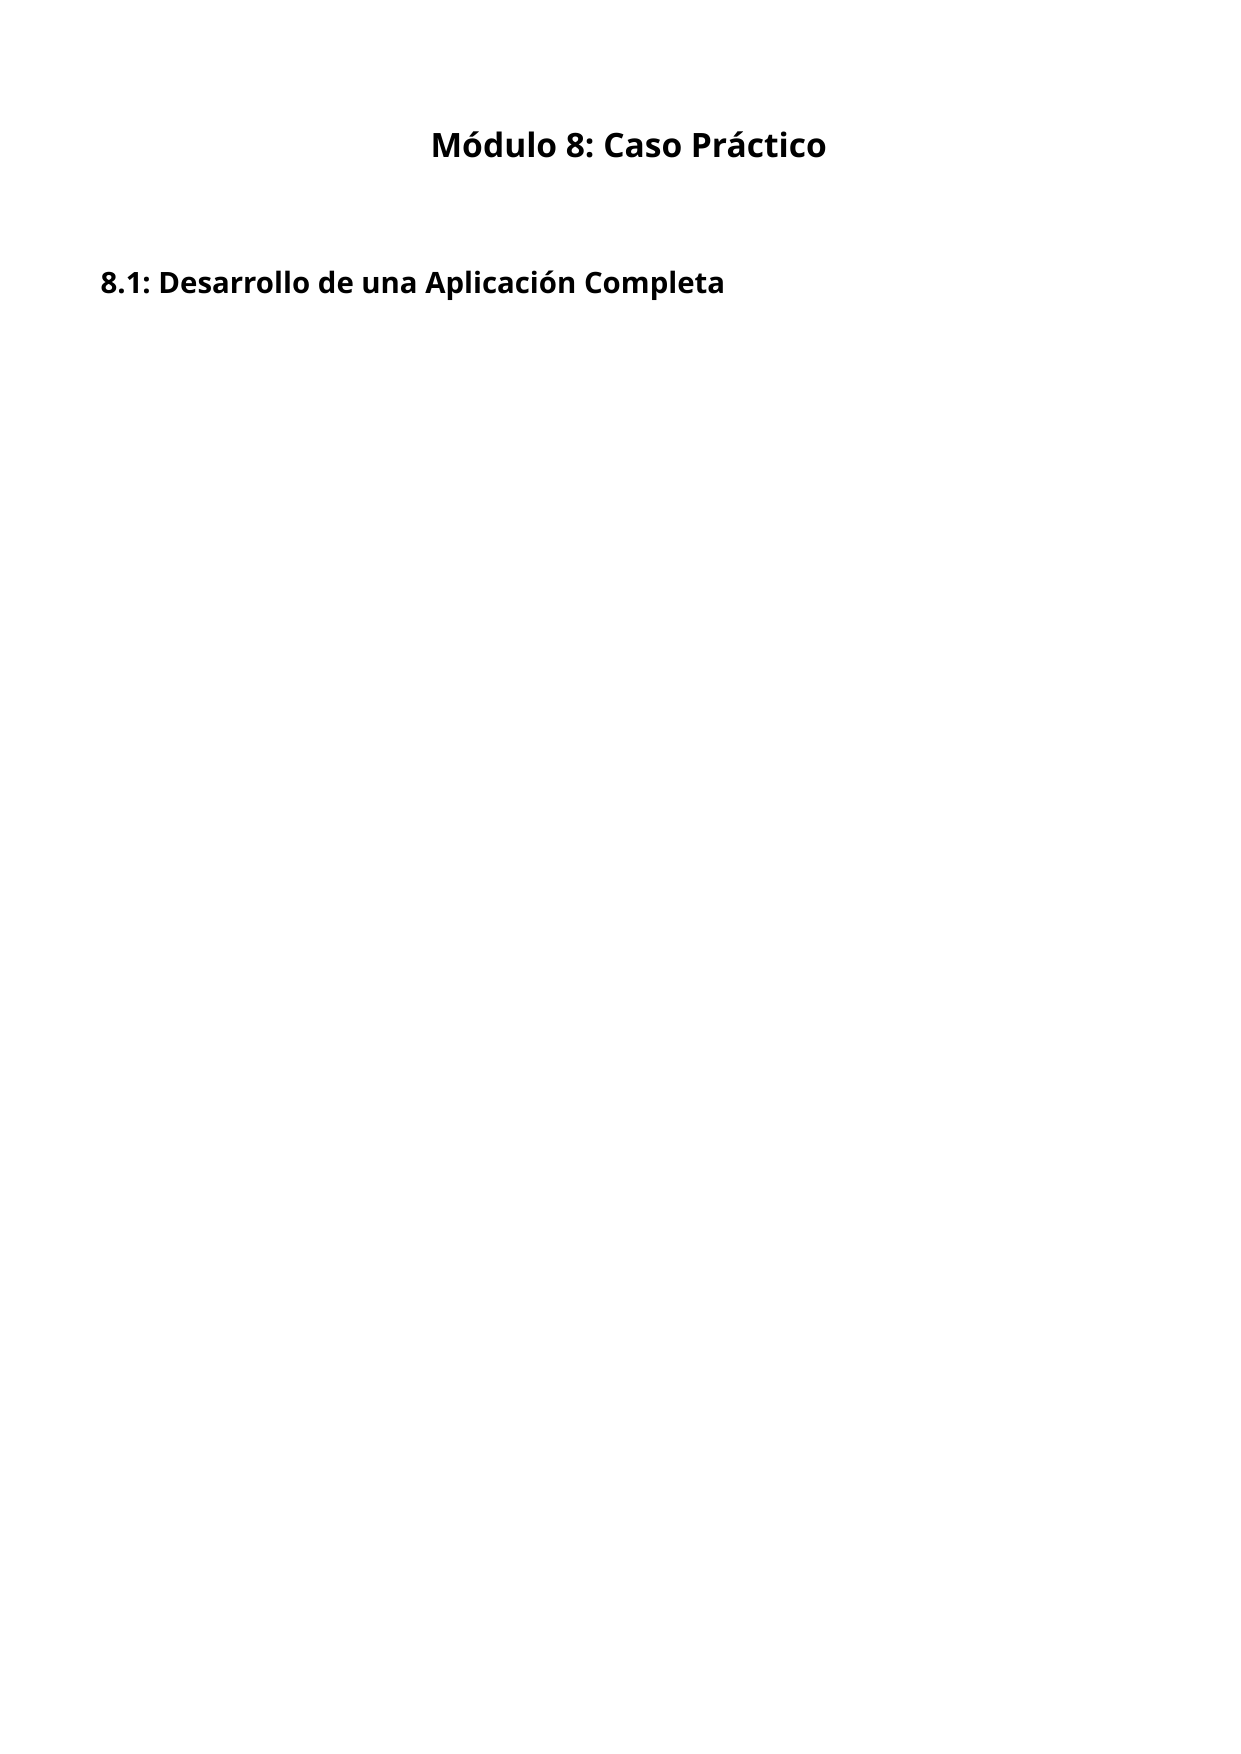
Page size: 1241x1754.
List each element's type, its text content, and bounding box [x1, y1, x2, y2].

subtitle Módulo 8: Caso Práctico [100, 121, 1140, 167]
subtitle 8.1: Desarrollo de una Aplicación Completa [100, 262, 1140, 302]
